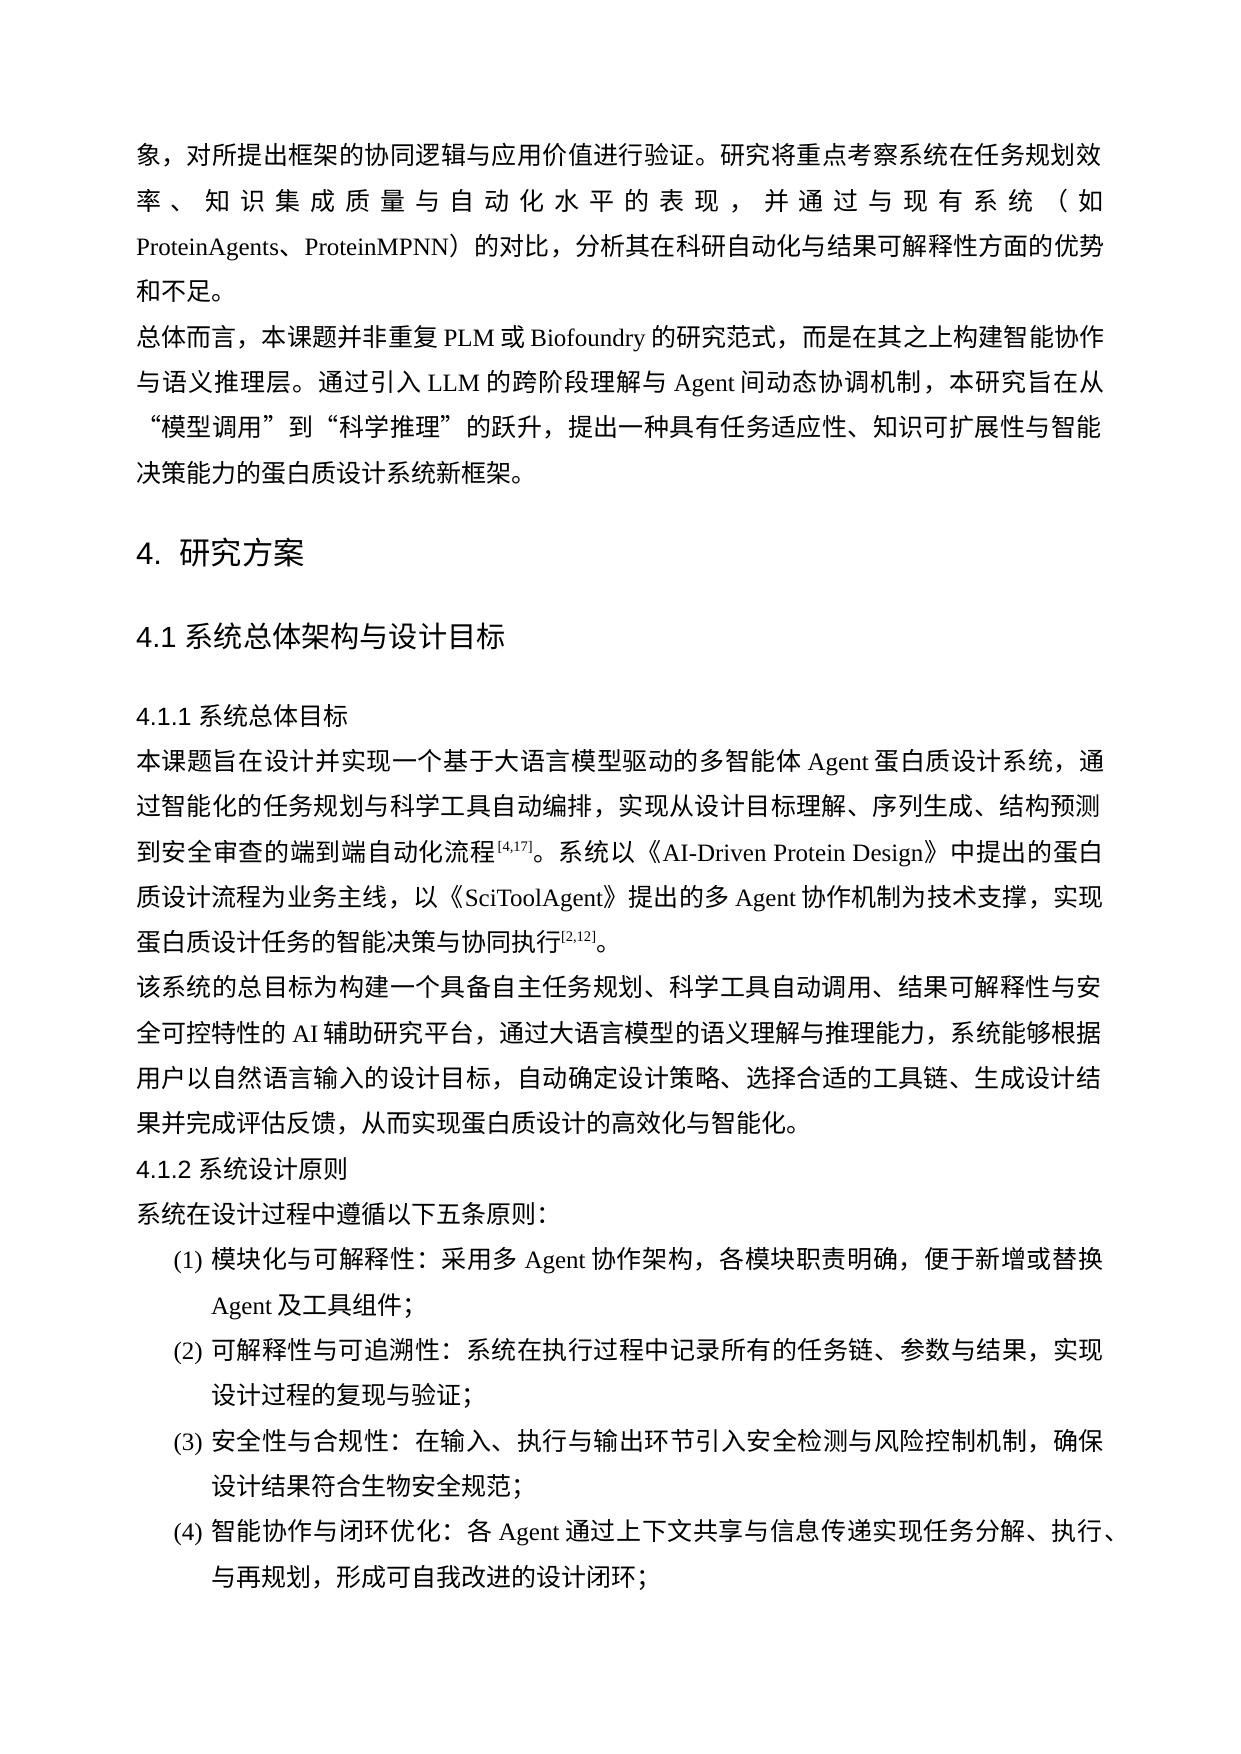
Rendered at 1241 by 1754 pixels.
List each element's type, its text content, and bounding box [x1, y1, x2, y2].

text 系统在设计过程中遵循以下五条原则： [136, 1194, 1104, 1231]
list 可解释性与可追溯性：系统在执行过程中记录所有的任务链、参数与结果，实现设计过程的复现与验证； [173, 1330, 1104, 1412]
text 该系统的总目标为构建一个具备自主任务规划、科学工具自动调用、结果可解释性与安全可控特性的AI辅助研究平台，通过大语言模型的语义理解与推理能力，系统能够根据用户以自然语言输入的设计目标，自动确定设计策略、选择合适的工具链、生成设计结果并完成评估反馈，从而实现蛋白质设计的高效化与智能化。 [136, 968, 1104, 1140]
subtitle 4.1.1 系统总体目标 [136, 696, 1104, 732]
text 总体而言，本课题并非重复PLM或Biofoundry的研究范式，而是在其之上构建智能协作与语义推理层。通过引入LLM的跨阶段理解与Agent间动态协调机制，本研究旨在从“模型调用”到“科学推理”的跃升，提出一种具有任务适应性、知识可扩展性与智能决策能力的蛋白质设计系统新框架。 [136, 317, 1104, 489]
list 智能协作与闭环优化：各Agent通过上下文共享与信息传递实现任务分解、执行、与再规划，形成可自我改进的设计闭环； [173, 1512, 1104, 1593]
subtitle 4.1.2 系统设计原则 [136, 1149, 1104, 1185]
subtitle 4.1 系统总体架构与设计目标 [136, 614, 1104, 656]
list 安全性与合规性：在输入、执行与输出环节引入安全检测与风险控制机制，确保设计结果符合生物安全规范； [173, 1421, 1104, 1503]
list 模块化与可解释性：采用多Agent协作架构，各模块职责明确，便于新增或替换Agent及工具组件； [173, 1240, 1104, 1321]
text 象，对所提出框架的协同逻辑与应用价值进行验证。研究将重点考察系统在任务规划效率、知识集成质量与自动化水平的表现，并通过与现有系统（如ProteinAgents、ProteinMPNN）的对比，分析其在科研自动化与结果可解释性方面的优势和不足。 [136, 136, 1104, 308]
text 本课题旨在设计并实现一个基于大语言模型驱动的多智能体Agent蛋白质设计系统，通过智能化的任务规划与科学工具自动编排，实现从设计目标理解、序列生成、结构预测到安全审查的端到端自动化流程[4,17]。系统以《AI-Driven Protein Design》中提出的蛋白质设计流程为业务主线，以《SciToolAgent》提出的多Agent协作机制为技术支撑，实现蛋白质设计任务的智能决策与协同执行[2,12]。 [136, 741, 1104, 959]
subtitle 4. 研究方案 [136, 528, 1104, 573]
